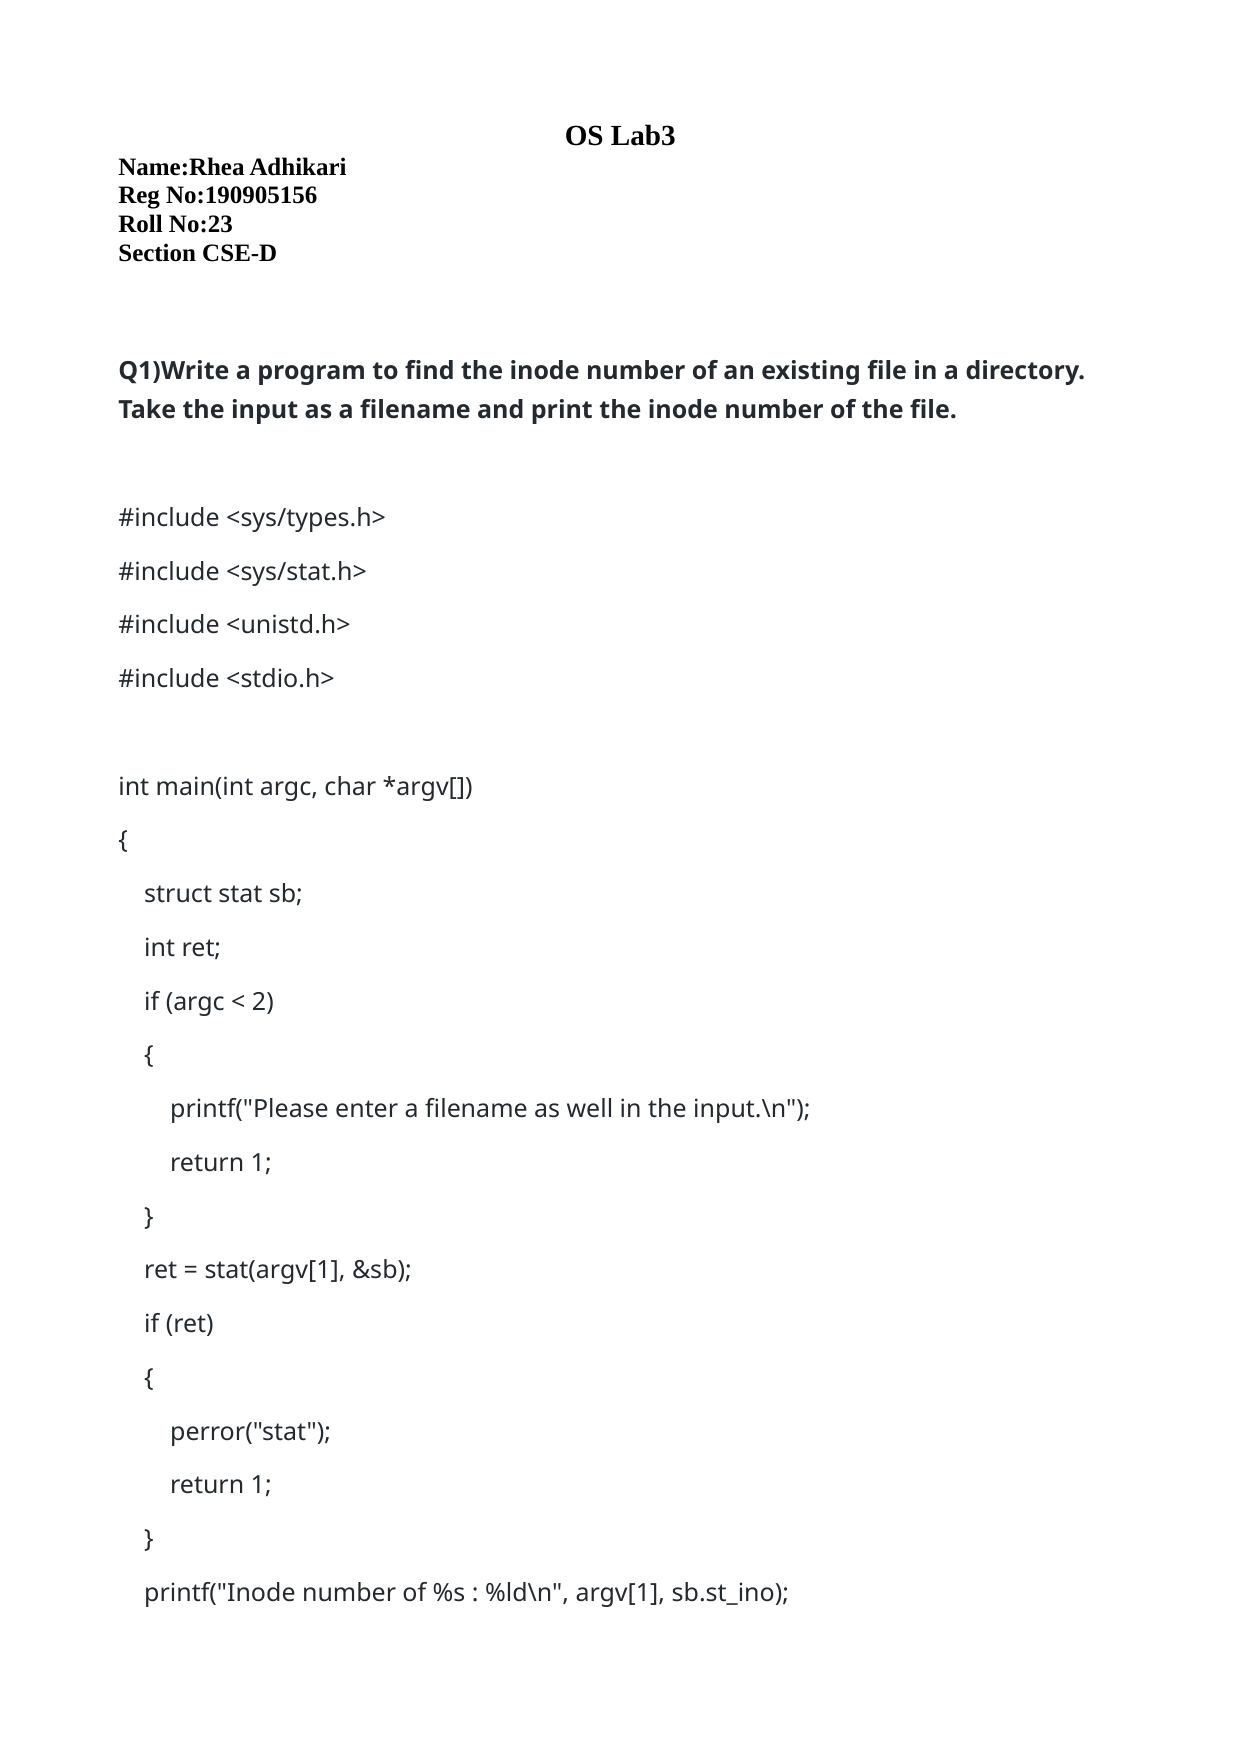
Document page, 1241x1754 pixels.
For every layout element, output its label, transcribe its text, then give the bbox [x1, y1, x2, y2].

text { [118, 822, 1122, 856]
text ret = stat(argv[1], &sb); [118, 1252, 1122, 1286]
text #include <stdio.h> [118, 661, 1122, 695]
text if (ret) [118, 1306, 1122, 1340]
text printf("Please enter a filename as well in the input.\n"); [118, 1091, 1122, 1125]
text if (argc < 2) [118, 983, 1122, 1017]
text #include <sys/stat.h> [118, 553, 1122, 587]
text Reg No:190905156 [118, 180, 1122, 209]
text int main(int argc, char *argv[]) [118, 768, 1122, 802]
text } [118, 1521, 1122, 1555]
text Q1)Write a program to find the inode number of an existing file in a directory. Take the input as a filename and print the inode number of the file. [118, 353, 1122, 426]
text OS Lab3 [118, 118, 1122, 152]
text Section CSE-D [118, 238, 1122, 267]
text Roll No:23 [118, 209, 1122, 238]
text { [118, 1037, 1122, 1071]
text printf("Inode number of %s : %ld\n", argv[1], sb.st_ino); [118, 1574, 1122, 1609]
text Name:Rhea Adhikari [118, 152, 1122, 180]
text return 1; [118, 1467, 1122, 1501]
text #include <sys/types.h> [118, 499, 1122, 534]
text } [118, 1198, 1122, 1232]
text return 1; [118, 1144, 1122, 1179]
text #include <unistd.h> [118, 607, 1122, 641]
text struct stat sb; [118, 876, 1122, 910]
text perror("stat"); [118, 1413, 1122, 1447]
text int ret; [118, 929, 1122, 964]
text { [118, 1359, 1122, 1394]
